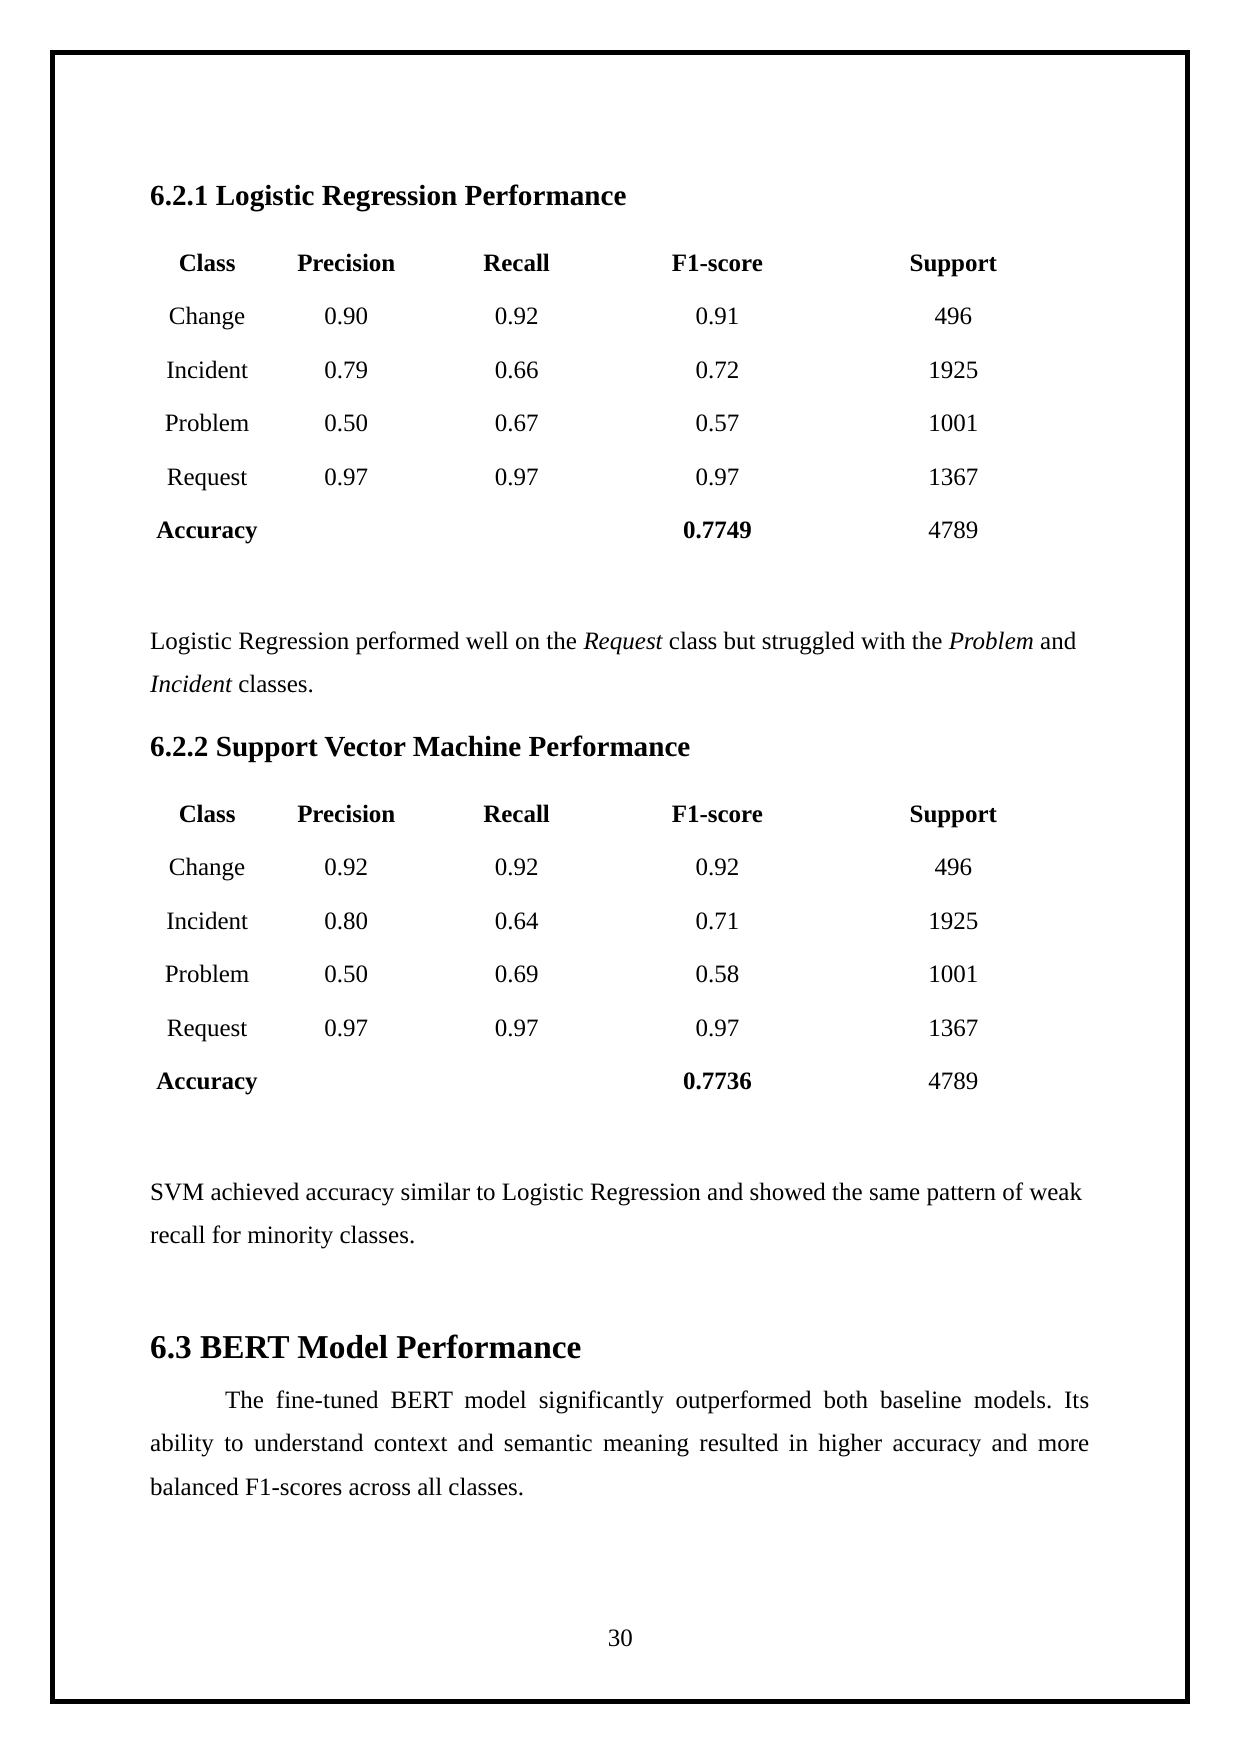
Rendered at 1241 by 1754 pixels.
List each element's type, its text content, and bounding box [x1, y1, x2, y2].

table_cell 4789 [830, 1064, 1077, 1117]
table_cell 0.50 [264, 956, 428, 1010]
table_header Recall [428, 245, 605, 298]
table_cell 0.97 [264, 1010, 428, 1063]
table_header Precision [264, 796, 428, 849]
text Logistic Regression performed well on the Request class but struggled with the Problem and Incident classes. [150, 626, 1090, 698]
table_cell [428, 513, 605, 566]
table_cell 1925 [830, 352, 1077, 406]
table_cell Accuracy [150, 513, 264, 566]
table_cell 0.97 [605, 1010, 830, 1063]
table_cell Incident [150, 903, 264, 956]
table_header F1-score [605, 245, 830, 298]
text The fine-tuned BERT model significantly outperformed both baseline models. Its ability to understand context and semantic meaning resulted in higher accuracy and more balanced F1-scores across all classes. [150, 1385, 1090, 1500]
table_cell [264, 1064, 428, 1117]
table_cell 0.71 [605, 903, 830, 956]
table_cell 0.80 [264, 903, 428, 956]
table_cell 1925 [830, 903, 1077, 956]
table_header Class [150, 796, 264, 849]
table_header Recall [428, 796, 605, 849]
table_cell 496 [830, 849, 1077, 903]
table_cell Change [150, 849, 264, 903]
table_cell 0.92 [428, 849, 605, 903]
text 6.2.1 Logistic Regression Performance [150, 178, 1090, 211]
table_cell Problem [150, 406, 264, 459]
table_cell 0.50 [264, 406, 428, 459]
table_header Support [830, 245, 1077, 298]
table_cell 0.97 [605, 459, 830, 513]
table_cell [264, 513, 428, 566]
table_cell 0.66 [428, 352, 605, 406]
text 6.3 BERT Model Performance [150, 1327, 1090, 1366]
table_header Support [830, 796, 1077, 849]
table_cell Change [150, 299, 264, 352]
table_cell 0.64 [428, 903, 605, 956]
table_header F1-score [605, 796, 830, 849]
table_cell 0.67 [428, 406, 605, 459]
table_cell 0.57 [605, 406, 830, 459]
table_cell 1001 [830, 956, 1077, 1010]
table_cell Request [150, 1010, 264, 1063]
table_cell 0.58 [605, 956, 830, 1010]
table_cell Accuracy [150, 1064, 264, 1117]
table_header Precision [264, 245, 428, 298]
table_cell 1367 [830, 1010, 1077, 1063]
table_cell 4789 [830, 513, 1077, 566]
text 6.2.2 Support Vector Machine Performance [150, 729, 1090, 762]
table_cell 1367 [830, 459, 1077, 513]
table_cell 0.92 [428, 299, 605, 352]
table_cell Problem [150, 956, 264, 1010]
text SVM achieved accuracy similar to Logistic Regression and showed the same pattern of weak recall for minority classes. [150, 1177, 1090, 1249]
table_cell 0.72 [605, 352, 830, 406]
table_cell 0.97 [264, 459, 428, 513]
table_cell 0.92 [605, 849, 830, 903]
table_cell 0.91 [605, 299, 830, 352]
table_cell 496 [830, 299, 1077, 352]
table_cell 0.79 [264, 352, 428, 406]
table_cell 0.92 [264, 849, 428, 903]
table_cell Incident [150, 352, 264, 406]
table_header Class [150, 245, 264, 298]
table_cell 0.69 [428, 956, 605, 1010]
table_cell Request [150, 459, 264, 513]
table_cell 1001 [830, 406, 1077, 459]
table_cell 0.90 [264, 299, 428, 352]
table_cell 0.7736 [605, 1064, 830, 1117]
table_cell 0.97 [428, 459, 605, 513]
table_cell [428, 1064, 605, 1117]
table_cell 0.97 [428, 1010, 605, 1063]
table_cell 0.7749 [605, 513, 830, 566]
